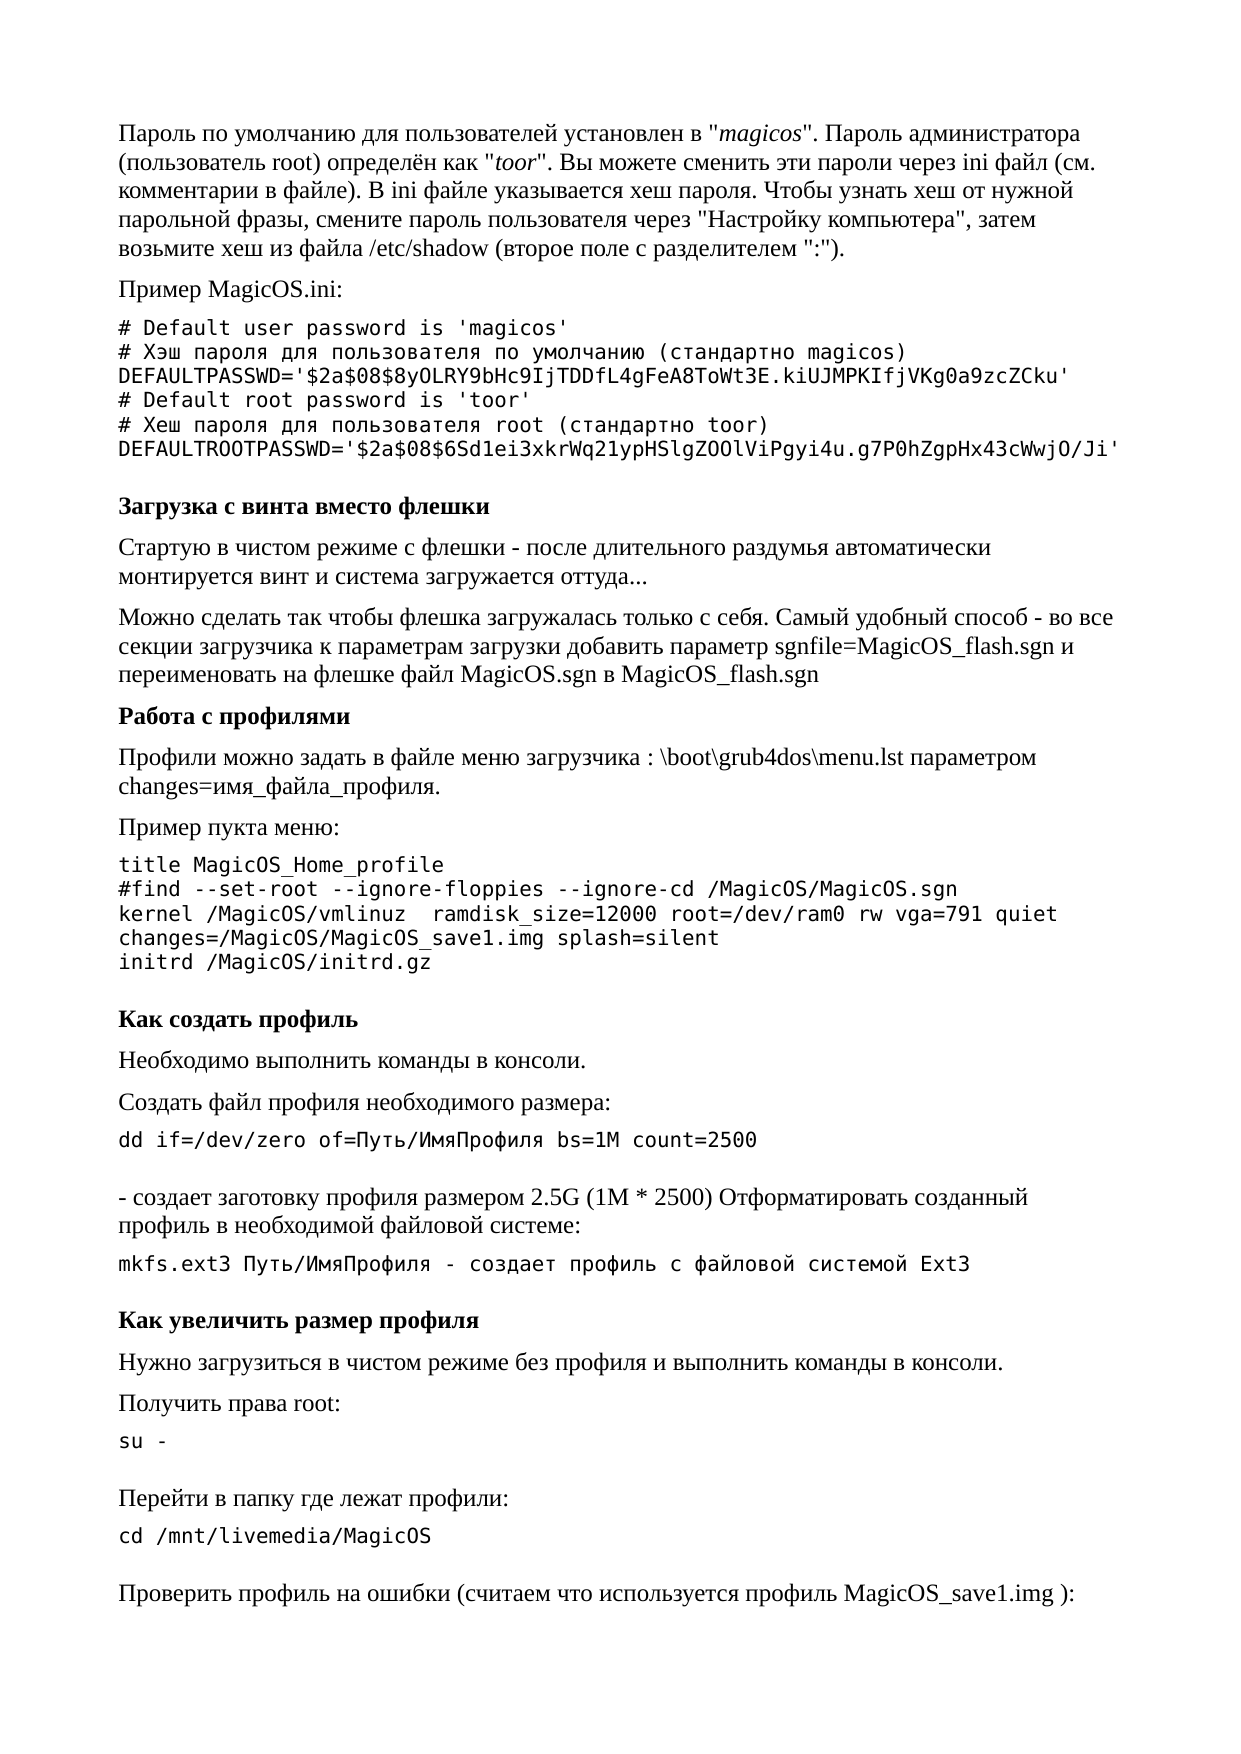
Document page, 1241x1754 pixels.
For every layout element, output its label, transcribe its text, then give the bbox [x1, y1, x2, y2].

text Профили можно задать в файле меню загрузчика : \boot\grub4dos\menu.lst параметром changes=имя_файла_профиля. [118, 742, 1122, 799]
text Как увеличить размер профиля [118, 1305, 1122, 1334]
text Загрузка с винта вместо флешки [118, 491, 1122, 519]
text # Хэш пароля для пользователя по умолчанию (стандартно magicos) [118, 340, 1122, 364]
text Получить права root: [118, 1388, 1122, 1417]
text # Default root password is 'toor' [118, 388, 1122, 413]
text cd /mnt/livemedia/MagicOS [118, 1524, 1122, 1548]
text Проверить профиль на ошибки (считаем что используется профиль MagicOS_save1.img ): [118, 1578, 1122, 1607]
text dd if=/dev/zero of=Путь/ИмяПрофиля bs=1M count=2500 [118, 1128, 1122, 1152]
text Работа с профилями [118, 701, 1122, 729]
text Пароль по умолчанию для пользователей установлен в "magicos". Пароль администратора (пользователь root) определён как "toor". Вы можете сменить эти пароли через ini файл (см. комментарии в файле). В ini файле указывается хеш пароля. Чтобы узнать хеш от нужной парольной фразы, смените пароль пользователя через "Настройку компьютера", затем возьмите хеш из файла /etc/shadow (второе поле с разделителем ":"). [118, 118, 1122, 262]
text Пример MagicOS.ini: [118, 274, 1122, 303]
text Создать файл профиля необходимого размера: [118, 1087, 1122, 1115]
text # Default user password is 'magicos' [118, 316, 1122, 340]
text Можно сделать так чтобы флешка загружалась только с себя. Самый удобный способ - во все секции загрузчика к параметрам загрузки добавить параметр sgnfile=MagicOS_flash.sgn и переименовать на флешке файл MagicOS.sgn в MagicOS_flash.sgn [118, 602, 1122, 688]
text DEFAULTROOTPASSWD='$2a$08$6Sd1ei3xkrWq21ypHSlgZOOlViPgyi4u.g7P0hZgpHx43cWwjO/Ji' [118, 437, 1122, 461]
text mkfs.ext3 Путь/ИмяПрофиля - создает профиль с файловой системой Ext3 [118, 1252, 1122, 1276]
text kernel /MagicOS/vmlinuz ramdisk_size=12000 root=/dev/ram0 rw vga=791 quiet changes=/MagicOS/MagicOS_save1.img splash=silent [118, 902, 1122, 950]
text su - [118, 1429, 1122, 1453]
text # Хеш пароля для пользователя root (стандартно toor) [118, 413, 1122, 437]
text - создает заготовку профиля размером 2.5G (1M * 2500) Отформатировать созданный профиль в необходимой файловой системе: [118, 1182, 1122, 1239]
text Как создать профиль [118, 1004, 1122, 1033]
text initrd /MagicOS/initrd.gz [118, 950, 1122, 974]
text Стартую в чистом режиме с флешки - после длительного раздумья автоматически монтируется винт и система загружается оттуда... [118, 532, 1122, 589]
text #find --set-root --ignore-floppies --ignore-cd /MagicOS/MagicOS.sgn [118, 877, 1122, 902]
text Перейти в папку где лежат профили: [118, 1483, 1122, 1512]
text Нужно загрузиться в чистом режиме без профиля и выполнить команды в консоли. [118, 1347, 1122, 1375]
text DEFAULTPASSWD='$2a$08$8yOLRY9bHc9IjTDDfL4gFeA8ToWt3E.kiUJMPKIfjVKg0a9zcZCku' [118, 364, 1122, 388]
text Необходимо выполнить команды в консоли. [118, 1045, 1122, 1074]
text title MagicOS_Home_profile [118, 853, 1122, 877]
text Пример пукта меню: [118, 812, 1122, 841]
